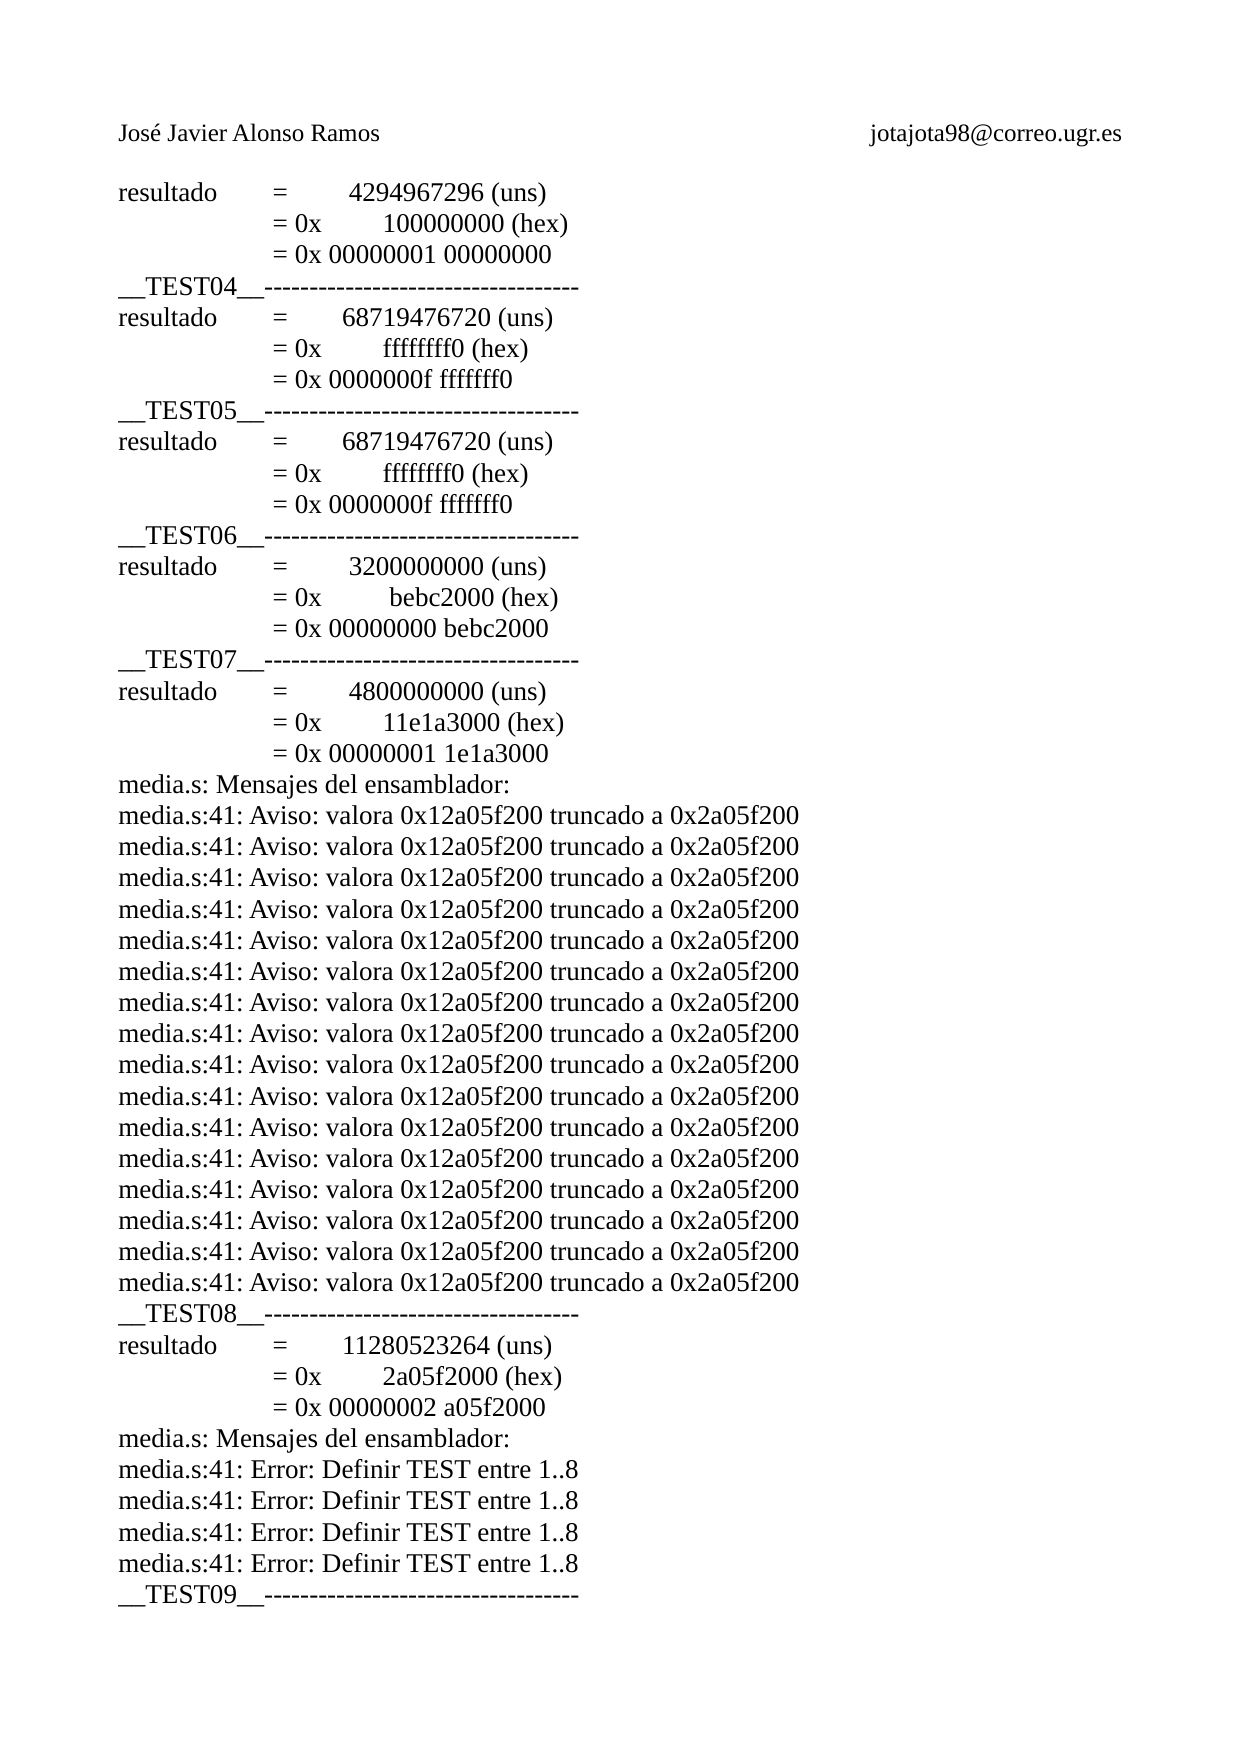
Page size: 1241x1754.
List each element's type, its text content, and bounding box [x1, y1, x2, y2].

text = 0x ffffffff0 (hex) [118, 332, 1122, 363]
text resultado = 68719476720 (uns) [118, 426, 1122, 457]
text media.s: Mensajes del ensamblador: [118, 768, 1122, 799]
text resultado = 3200000000 (uns) [118, 550, 1122, 581]
text = 0x 00000000 bebc2000 [118, 612, 1122, 643]
text media.s:41: Aviso: valora 0x12a05f200 truncado a 0x2a05f200 [118, 1079, 1122, 1111]
text media.s:41: Aviso: valora 0x12a05f200 truncado a 0x2a05f200 [118, 1266, 1122, 1298]
text __TEST07__----------------------------------- [118, 643, 1122, 675]
text media.s:41: Error: Definir TEST entre 1..8 [118, 1453, 1122, 1484]
text = 0x 2a05f2000 (hex) [118, 1360, 1122, 1391]
text __TEST06__----------------------------------- [118, 519, 1122, 550]
text media.s:41: Aviso: valora 0x12a05f200 truncado a 0x2a05f200 [118, 1142, 1122, 1173]
text resultado = 4800000000 (uns) [118, 675, 1122, 706]
text resultado = 11280523264 (uns) [118, 1329, 1122, 1360]
text = 0x bebc2000 (hex) [118, 581, 1122, 612]
text media.s:41: Aviso: valora 0x12a05f200 truncado a 0x2a05f200 [118, 862, 1122, 893]
text media.s:41: Aviso: valora 0x12a05f200 truncado a 0x2a05f200 [118, 986, 1122, 1017]
text media.s:41: Aviso: valora 0x12a05f200 truncado a 0x2a05f200 [118, 1048, 1122, 1079]
text media.s:41: Aviso: valora 0x12a05f200 truncado a 0x2a05f200 [118, 955, 1122, 986]
text media.s:41: Aviso: valora 0x12a05f200 truncado a 0x2a05f200 [118, 1017, 1122, 1048]
text = 0x 11e1a3000 (hex) [118, 706, 1122, 737]
text __TEST05__----------------------------------- [118, 394, 1122, 426]
text media.s:41: Aviso: valora 0x12a05f200 truncado a 0x2a05f200 [118, 924, 1122, 955]
text = 0x ffffffff0 (hex) [118, 457, 1122, 488]
text media.s:41: Error: Definir TEST entre 1..8 [118, 1484, 1122, 1516]
text media.s:41: Aviso: valora 0x12a05f200 truncado a 0x2a05f200 [118, 1204, 1122, 1235]
text __TEST08__----------------------------------- [118, 1298, 1122, 1329]
text media.s:41: Aviso: valora 0x12a05f200 truncado a 0x2a05f200 [118, 1173, 1122, 1204]
text resultado = 68719476720 (uns) [118, 301, 1122, 332]
text resultado = 4294967296 (uns) [118, 176, 1122, 207]
text = 0x 00000001 1e1a3000 [118, 737, 1122, 768]
text media.s:41: Aviso: valora 0x12a05f200 truncado a 0x2a05f200 [118, 893, 1122, 924]
text media.s:41: Aviso: valora 0x12a05f200 truncado a 0x2a05f200 [118, 1235, 1122, 1266]
text = 0x 100000000 (hex) [118, 207, 1122, 239]
text = 0x 0000000f fffffff0 [118, 363, 1122, 394]
text = 0x 00000002 a05f2000 [118, 1391, 1122, 1422]
text media.s: Mensajes del ensamblador: [118, 1422, 1122, 1453]
text = 0x 0000000f fffffff0 [118, 488, 1122, 519]
text __TEST04__----------------------------------- [118, 270, 1122, 301]
text media.s:41: Error: Definir TEST entre 1..8 [118, 1516, 1122, 1547]
text __TEST09__----------------------------------- [118, 1578, 1122, 1609]
text media.s:41: Aviso: valora 0x12a05f200 truncado a 0x2a05f200 [118, 1111, 1122, 1142]
text media.s:41: Error: Definir TEST entre 1..8 [118, 1547, 1122, 1578]
text = 0x 00000001 00000000 [118, 239, 1122, 270]
text media.s:41: Aviso: valora 0x12a05f200 truncado a 0x2a05f200 [118, 799, 1122, 830]
text media.s:41: Aviso: valora 0x12a05f200 truncado a 0x2a05f200 [118, 830, 1122, 862]
